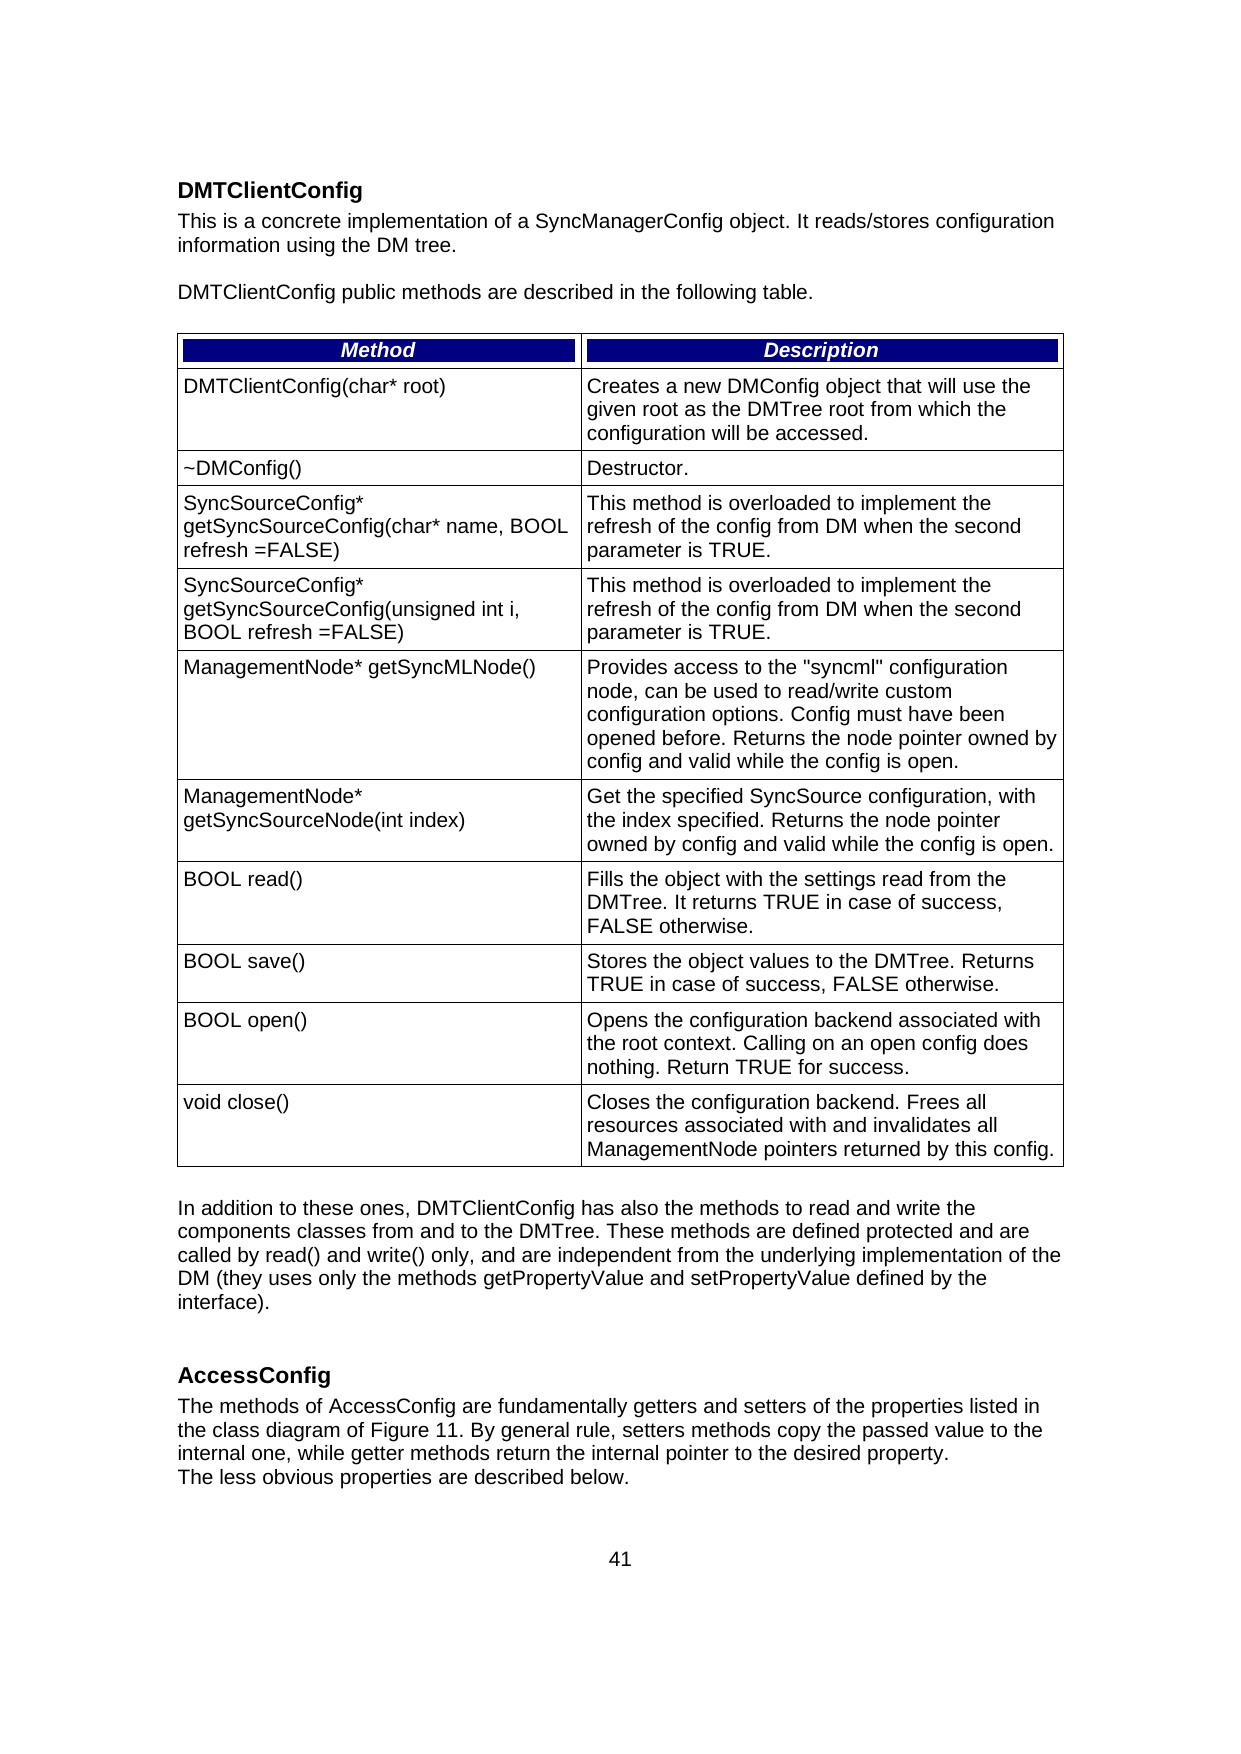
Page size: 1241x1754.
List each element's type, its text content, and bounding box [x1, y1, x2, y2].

text The less obvious properties are described below. [177, 1465, 1063, 1489]
table_cell SyncSourceConfig* getSyncSourceConfig(unsigned int i, BOOL refresh =FALSE) [178, 569, 581, 650]
table_header Method [178, 334, 581, 368]
table_cell SyncSourceConfig* getSyncSourceConfig(char* name, BOOL refresh =FALSE) [178, 486, 581, 568]
table_cell ManagementNode* getSyncSourceNode(int index) [178, 780, 581, 861]
subtitle DMTClientConfig [177, 177, 1063, 203]
table_cell Stores the object values to the DMTree. Returns TRUE in case of success, FALSE otherwise. [582, 945, 1063, 1002]
table_cell void close() [178, 1085, 581, 1166]
table_cell Opens the configuration backend associated with the root context. Calling on an open config does nothing. Return TRUE for success. [582, 1003, 1063, 1084]
table_header Description [582, 334, 1063, 368]
subtitle AccessConfig [177, 1362, 1063, 1388]
text DMTClientConfig public methods are described in the following table. [177, 280, 1063, 304]
table_cell Get the specified SyncSource configuration, with the index specified. Returns the node pointer owned by config and valid while the config is open. [582, 780, 1063, 861]
table_cell ManagementNode* getSyncMLNode() [178, 651, 581, 779]
table_cell Fills the object with the settings read from the DMTree. It returns TRUE in case of success, FALSE otherwise. [582, 862, 1063, 944]
table_cell ~DMConfig() [178, 451, 581, 485]
table_cell Destructor. [582, 451, 1063, 485]
text In addition to these ones, DMTClientConfig has also the methods to read and write the components classes from and to the DMTree. These methods are defined protected and are called by read() and write() only, and are independent from the underlying implementation of the DM (they uses only the methods getPropertyValue and setPropertyValue defined by the interface). [177, 1196, 1063, 1314]
table_cell Creates a new DMConfig object that will use the given root as the DMTree root from which the configuration will be accessed. [582, 369, 1063, 450]
table_cell BOOL open() [178, 1003, 581, 1084]
table_cell Provides access to the "syncml" configuration node, can be used to read/write custom configuration options. Config must have been opened before. Returns the node pointer owned by config and valid while the config is open. [582, 651, 1063, 779]
table_cell This method is overloaded to implement the refresh of the config from DM when the second parameter is TRUE. [582, 569, 1063, 650]
table_cell BOOL read() [178, 862, 581, 944]
table_cell DMTClientConfig(char* root) [178, 369, 581, 450]
table_cell BOOL save() [178, 945, 581, 1002]
table_cell Closes the configuration backend. Frees all resources associated with and invalidates all ManagementNode pointers returned by this config. [582, 1085, 1063, 1166]
text This is a concrete implementation of a SyncManagerConfig object. It reads/stores configuration information using the DM tree. [177, 209, 1063, 257]
table_cell This method is overloaded to implement the refresh of the config from DM when the second parameter is TRUE. [582, 486, 1063, 568]
text The methods of AccessConfig are fundamentally getters and setters of the properties listed in the class diagram of Figure 11. By general rule, setters methods copy the passed value to the internal one, while getter methods return the internal pointer to the desired property. [177, 1395, 1063, 1465]
